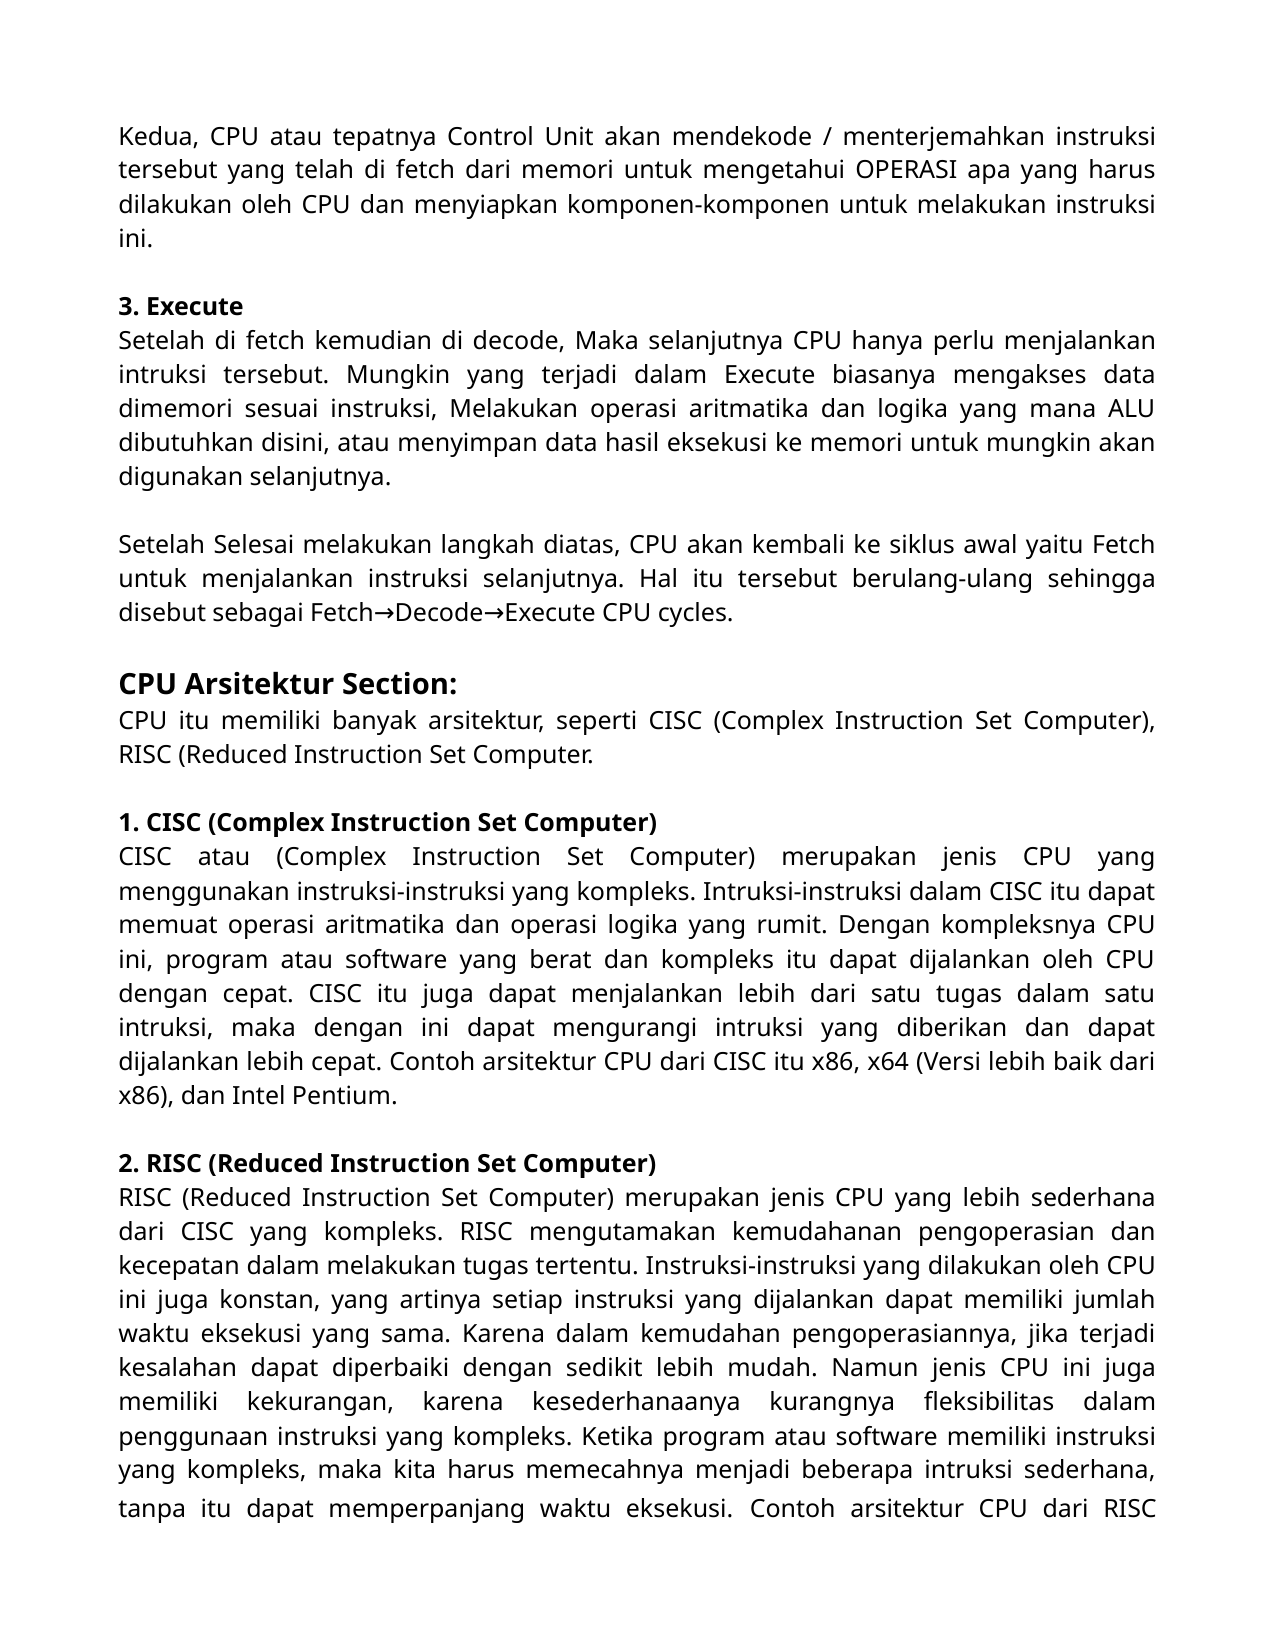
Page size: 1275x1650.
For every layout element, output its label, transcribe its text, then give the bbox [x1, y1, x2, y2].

text Kedua, CPU atau tepatnya Control Unit akan mendekode / menterjemahkan instruksi tersebut yang telah di fetch dari memori untuk mengetahui OPERASI apa yang harus dilakukan oleh CPU dan menyiapkan komponen-komponen untuk melakukan instruksi ini. [118, 118, 1157, 254]
text CPU itu memiliki banyak arsitektur, seperti CISC (Complex Instruction Set Computer), RISC (Reduced Instruction Set Computer. [118, 703, 1157, 771]
text RISC (Reduced Instruction Set Computer) merupakan jenis CPU yang lebih sederhana dari CISC yang kompleks. RISC mengutamakan kemudahanan pengoperasian dan kecepatan dalam melakukan tugas tertentu. Instruksi-instruksi yang dilakukan oleh CPU ini juga konstan, yang artinya setiap instruksi yang dijalankan dapat memiliki jumlah waktu eksekusi yang sama. Karena dalam kemudahan pengoperasiannya, jika terjadi kesalahan dapat diperbaiki dengan sedikit lebih mudah. Namun jenis CPU ini juga memiliki kekurangan, karena kesederhanaanya kurangnya fleksibilitas dalam penggunaan instruksi yang kompleks. Ketika program atau software memiliki instruksi yang kompleks, maka kita harus memecahnya menjadi beberapa intruksi sederhana, tanpa itu dapat memperpanjang waktu eksekusi. Contoh arsitektur CPU dari RISC [118, 1180, 1157, 1526]
text CPU Arsitektur Section: [118, 663, 1157, 703]
text 3. Execute [118, 288, 1157, 322]
text 2. RISC (Reduced Instruction Set Computer) [118, 1146, 1157, 1180]
text 1. CISC (Complex Instruction Set Computer) [118, 805, 1157, 839]
text Setelah Selesai melakukan langkah diatas, CPU akan kembali ke siklus awal yaitu Fetch untuk menjalankan instruksi selanjutnya. Hal itu tersebut berulang-ulang sehingga disebut sebagai Fetch→Decode→Execute CPU cycles. [118, 527, 1157, 629]
text CISC atau (Complex Instruction Set Computer) merupakan jenis CPU yang menggunakan instruksi-instruksi yang kompleks. Intruksi-instruksi dalam CISC itu dapat memuat operasi aritmatika dan operasi logika yang rumit. Dengan kompleksnya CPU ini, program atau software yang berat dan kompleks itu dapat dijalankan oleh CPU dengan cepat. CISC itu juga dapat menjalankan lebih dari satu tugas dalam satu intruksi, maka dengan ini dapat mengurangi intruksi yang diberikan dan dapat dijalankan lebih cepat. Contoh arsitektur CPU dari CISC itu x86, x64 (Versi lebih baik dari x86), dan Intel Pentium. [118, 839, 1157, 1112]
text Setelah di fetch kemudian di decode, Maka selanjutnya CPU hanya perlu menjalankan intruksi tersebut. Mungkin yang terjadi dalam Execute biasanya mengakses data dimemori sesuai instruksi, Melakukan operasi aritmatika dan logika yang mana ALU dibutuhkan disini, atau menyimpan data hasil eksekusi ke memori untuk mungkin akan digunakan selanjutnya. [118, 322, 1157, 493]
